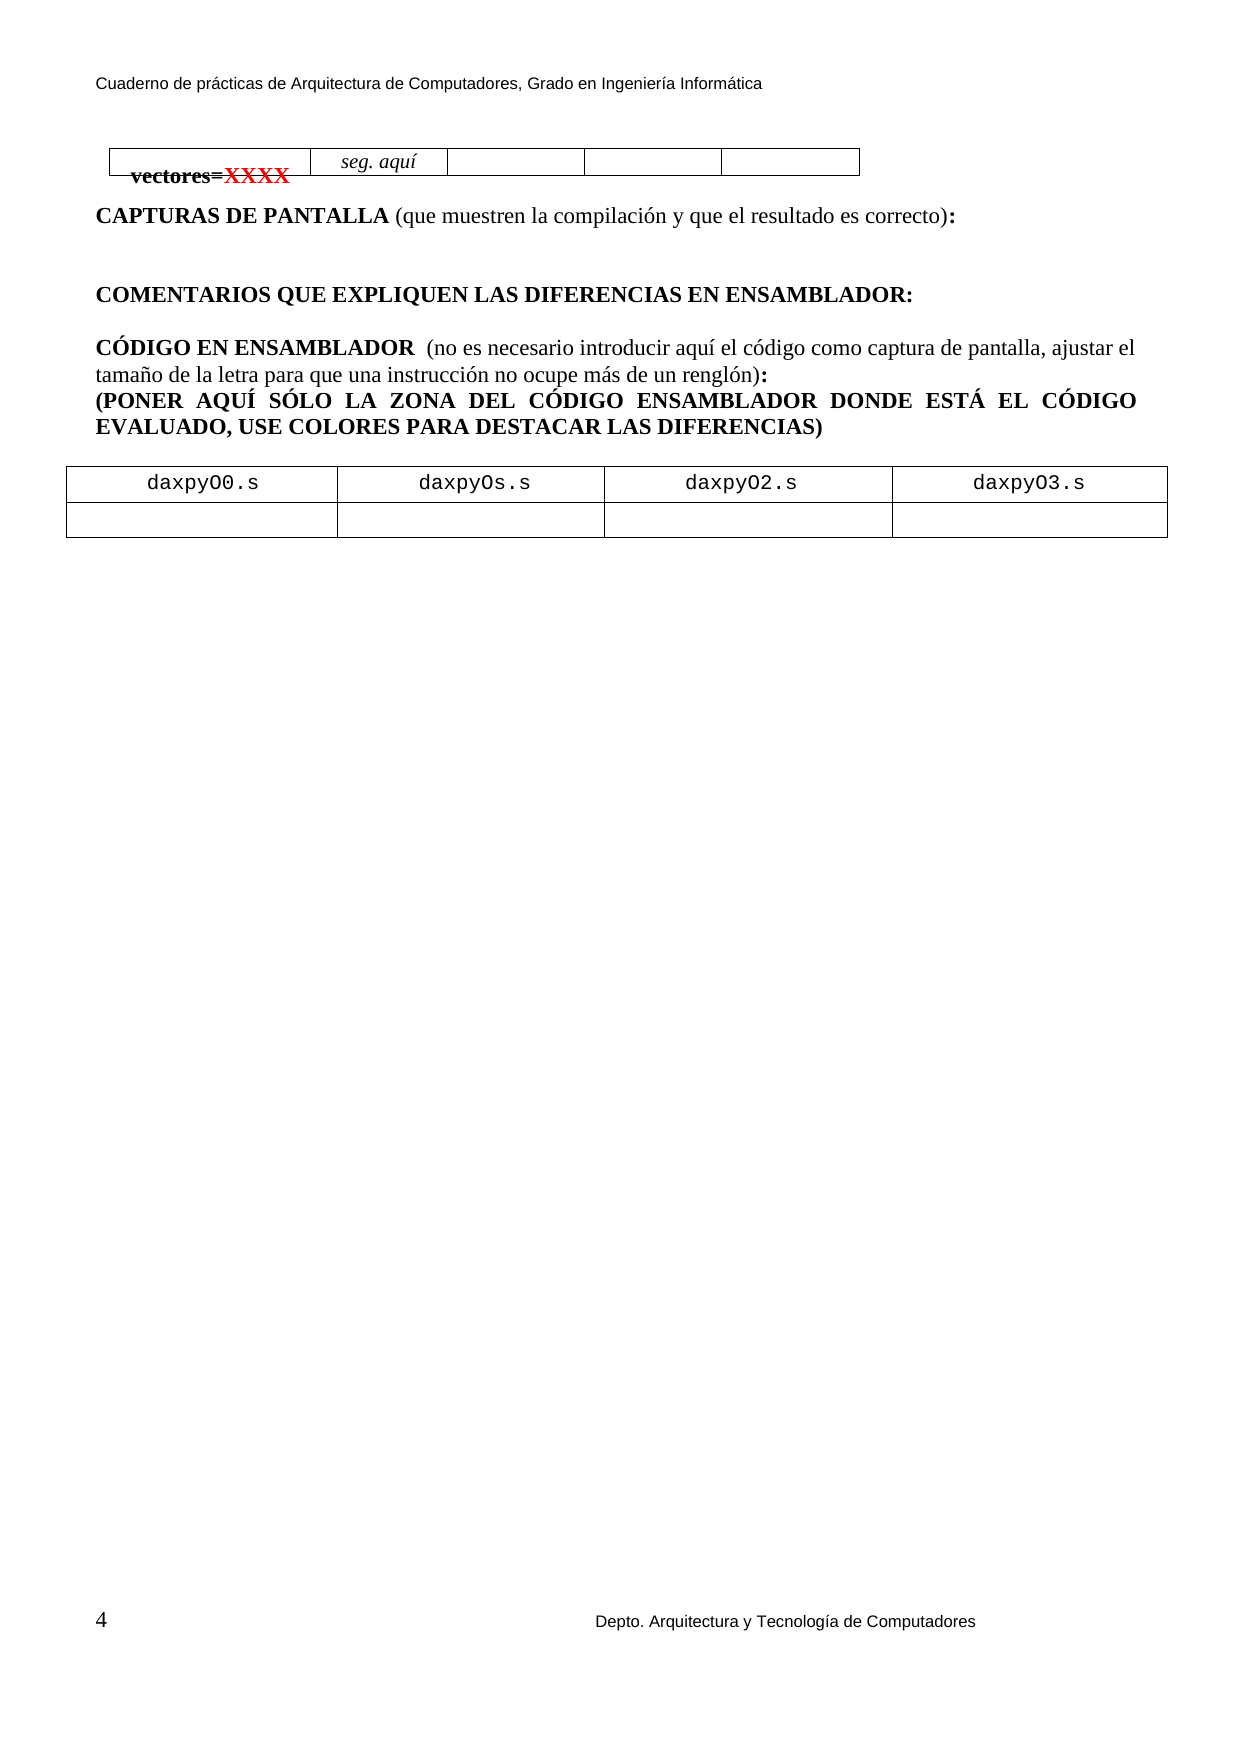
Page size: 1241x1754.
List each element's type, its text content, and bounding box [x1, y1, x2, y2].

table_header daxpyOs.s [338, 467, 604, 502]
table_header daxpyO2.s [605, 467, 892, 502]
table_cell [338, 503, 604, 537]
table_cell [605, 503, 892, 537]
text CÓDIGO EN ENSAMBLADOR (no es necesario introducir aquí el código como captura de pantalla, ajustar el tamaño de la letra para que una instrucción no ocupe más de un renglón): [95, 334, 1137, 387]
table_cell [448, 149, 584, 175]
table_cell [67, 503, 337, 537]
text CAPTURAS DE PANTALLA (que muestren la compilación y que el resultado es correcto): [95, 202, 1137, 229]
table_header daxpyO3.s [893, 467, 1167, 502]
table_cell [585, 149, 721, 175]
table_cell [722, 149, 859, 175]
text (PONER AQUÍ SÓLO LA ZONA DEL CÓDIGO ENSAMBLADOR DONDE ESTÁ EL CÓDIGO EVALUADO, USE COLORES PARA DESTACAR LAS DIFERENCIAS) [95, 387, 1137, 440]
table_cell [893, 503, 1167, 537]
table_cell seg. aquí [311, 149, 447, 175]
table_header daxpyO0.s [67, 467, 337, 502]
text COMENTARIOS QUE EXPLIQUEN LAS DIFERENCIAS EN ENSAMBLADOR: [95, 282, 1137, 308]
